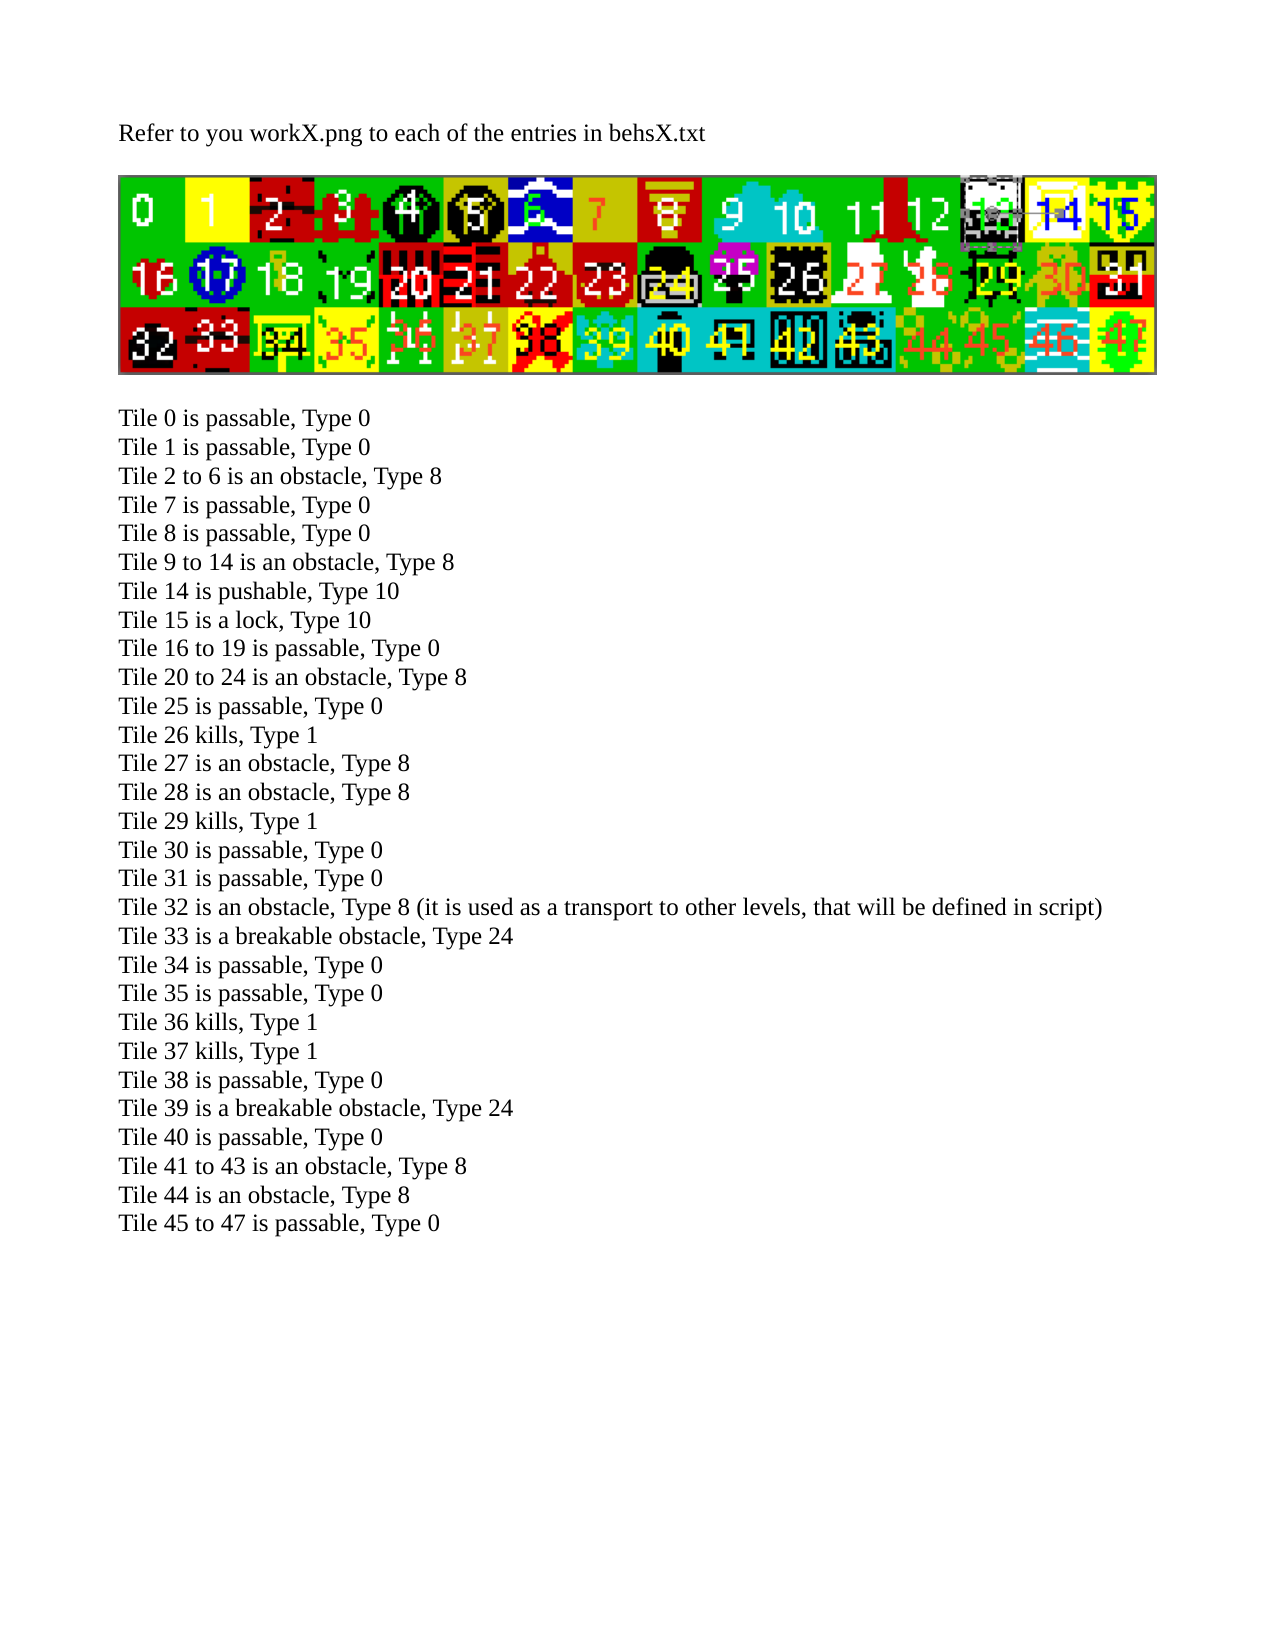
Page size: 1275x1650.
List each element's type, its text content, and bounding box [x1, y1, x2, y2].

text Tile 40 is passable, Type 0 [118, 1122, 1157, 1151]
text Tile 20 to 24 is an obstacle, Type 8 [118, 662, 1157, 691]
text Tile 7 is passable, Type 0 [118, 490, 1157, 518]
text Tile 2 to 6 is an obstacle, Type 8 [118, 461, 1157, 490]
picture [118, 175, 1157, 375]
text Tile 36 kills, Type 1 [118, 1007, 1157, 1036]
text Tile 41 to 43 is an obstacle, Type 8 [118, 1151, 1157, 1180]
text Tile 38 is passable, Type 0 [118, 1065, 1157, 1093]
text Tile 30 is passable, Type 0 [118, 835, 1157, 863]
text Refer to you workX.png to each of the entries in behsX.txt [118, 118, 1157, 147]
text Tile 31 is passable, Type 0 [118, 863, 1157, 892]
text Tile 8 is passable, Type 0 [118, 518, 1157, 547]
text Tile 9 to 14 is an obstacle, Type 8 [118, 547, 1157, 576]
text Tile 29 kills, Type 1 [118, 806, 1157, 835]
text Tile 28 is an obstacle, Type 8 [118, 777, 1157, 806]
text Tile 27 is an obstacle, Type 8 [118, 748, 1157, 777]
text Tile 26 kills, Type 1 [118, 720, 1157, 748]
text Tile 37 kills, Type 1 [118, 1036, 1157, 1065]
text Tile 14 is pushable, Type 10 [118, 576, 1157, 605]
text Tile 33 is a breakable obstacle, Type 24 [118, 921, 1157, 950]
text Tile 35 is passable, Type 0 [118, 978, 1157, 1007]
text Tile 32 is an obstacle, Type 8 (it is used as a transport to other levels, that will be defined in script) [118, 892, 1157, 921]
text Tile 15 is a lock, Type 10 [118, 605, 1157, 633]
text Tile 44 is an obstacle, Type 8 [118, 1180, 1157, 1208]
text Tile 1 is passable, Type 0 [118, 432, 1157, 461]
text Tile 0 is passable, Type 0 [118, 403, 1157, 432]
text Tile 34 is passable, Type 0 [118, 950, 1157, 978]
text Tile 16 to 19 is passable, Type 0 [118, 633, 1157, 662]
text Tile 39 is a breakable obstacle, Type 24 [118, 1093, 1157, 1122]
text Tile 45 to 47 is passable, Type 0 [118, 1208, 1157, 1237]
text Tile 25 is passable, Type 0 [118, 691, 1157, 720]
